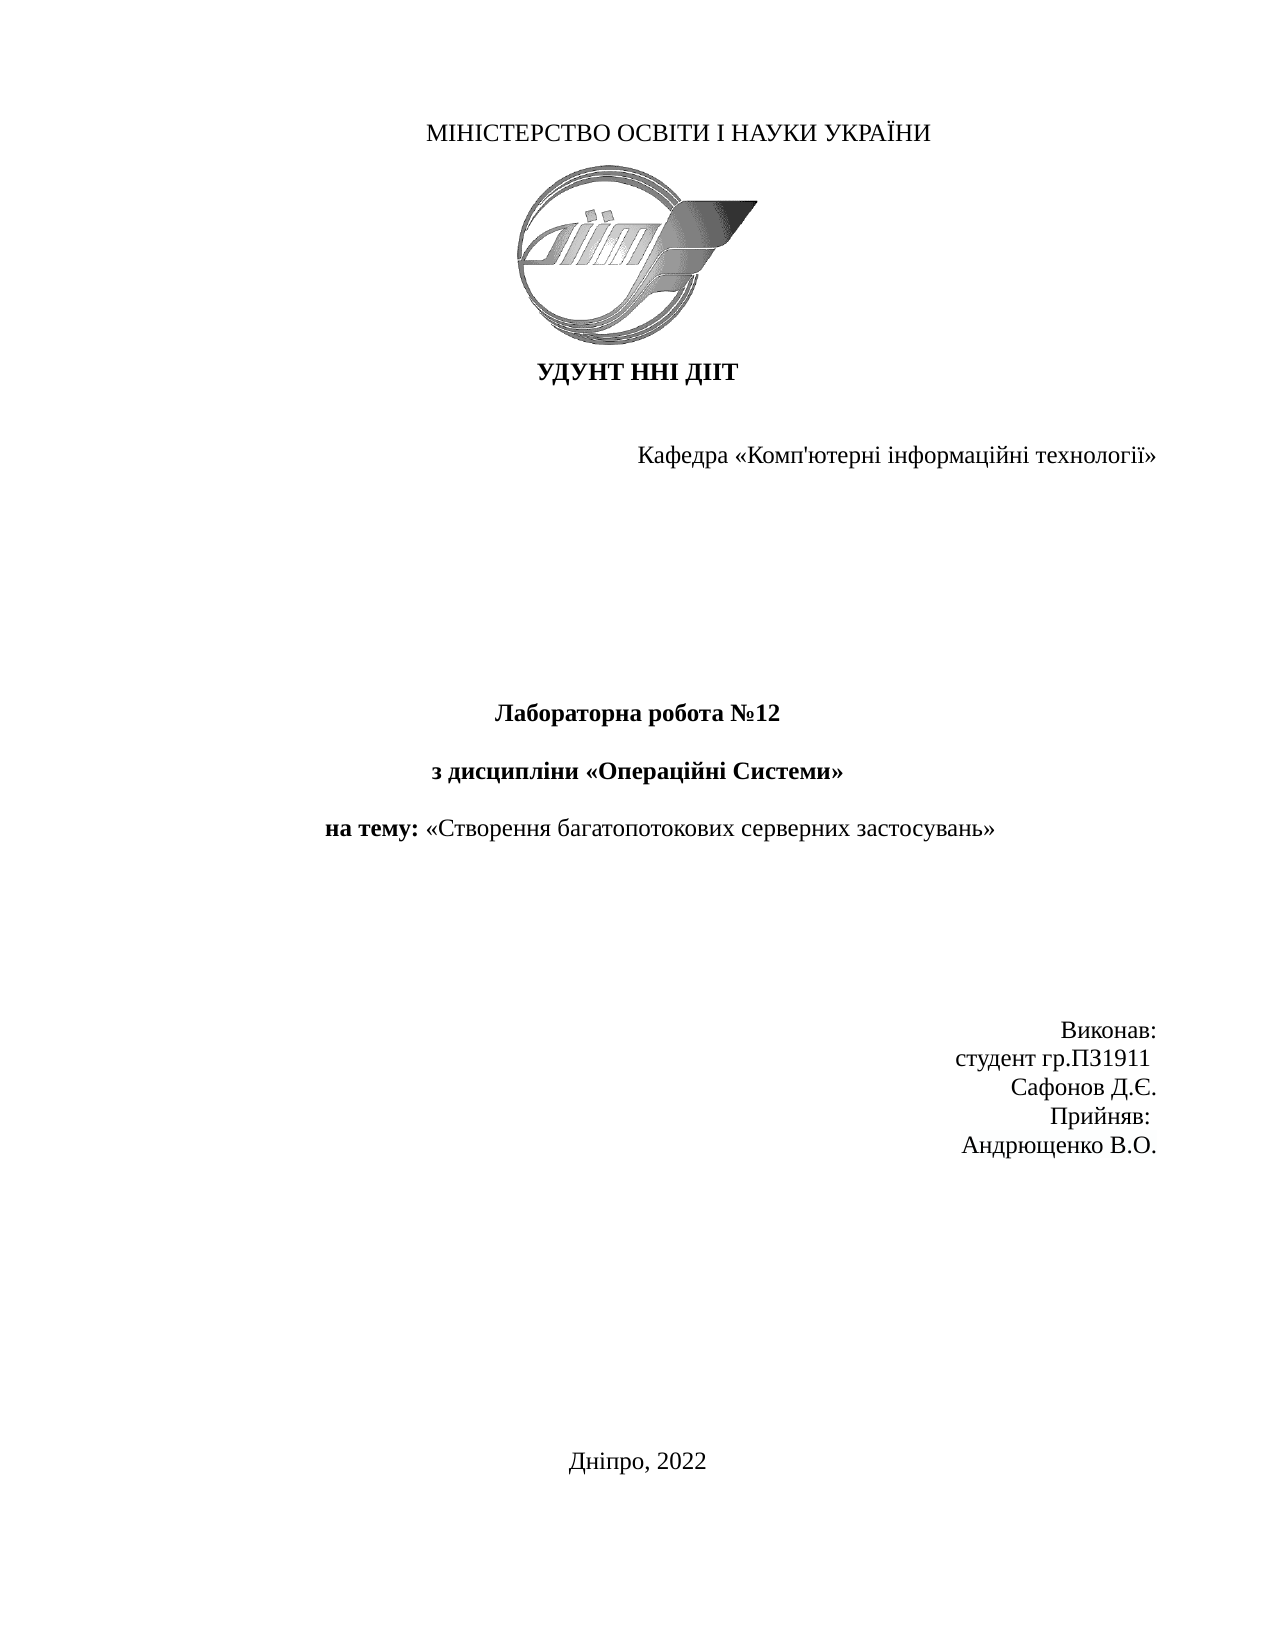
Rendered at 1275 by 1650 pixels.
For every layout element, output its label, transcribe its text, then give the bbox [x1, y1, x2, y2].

text Кафедра «Комп'ютерні інформаційні технології» [118, 440, 1157, 468]
text студент гр.ПЗ1911 [709, 1043, 1157, 1072]
text на тему: «Створення багатопотокових серверних застосувань» [118, 813, 1157, 842]
text Виконав: [118, 1015, 1157, 1043]
text Сафонов Д.Є. [709, 1072, 1157, 1101]
text УДУНТ ННІ ДІІТ [118, 357, 1157, 386]
text Прийняв: [709, 1101, 1157, 1130]
text МІНІСТЕРСТВО ОСВІТИ І НАУКИ УКРАЇНИ [155, 118, 1157, 147]
text Андрющенко В.О. [709, 1130, 1157, 1158]
text Лабораторна робота №12 [118, 698, 1157, 727]
text Дніпро, 2022 [118, 1446, 1157, 1475]
text з дисципліни «Операційні Системи» [118, 727, 1157, 785]
